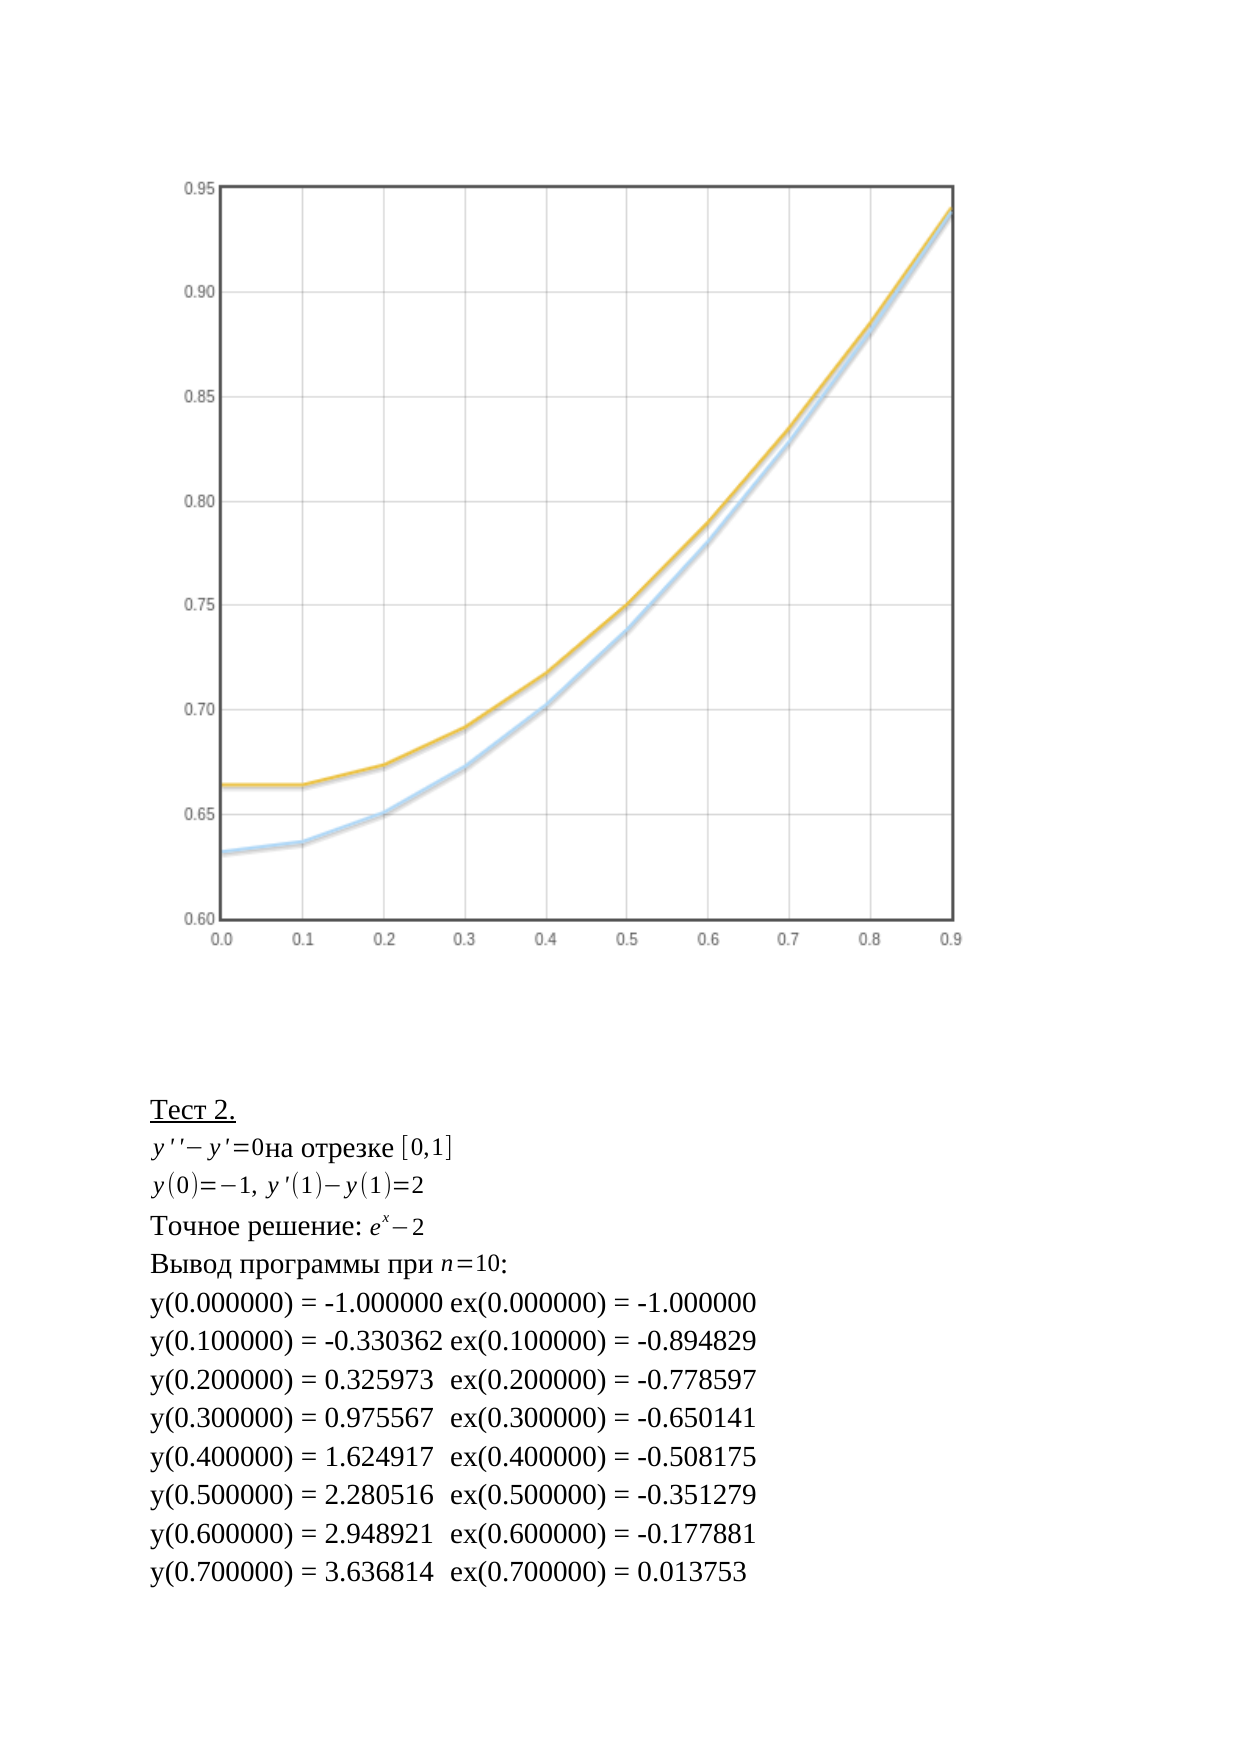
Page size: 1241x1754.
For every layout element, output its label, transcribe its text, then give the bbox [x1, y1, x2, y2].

text Тест 2. [150, 1092, 1090, 1126]
text на отрезке [150, 1131, 1090, 1164]
text Вывод программы при : [150, 1246, 1090, 1280]
text y(0.500000) = 2.280516 ex(0.500000) = -0.351279 [150, 1477, 1090, 1511]
text y(0.600000) = 2.948921 ex(0.600000) = -0.177881 [150, 1516, 1090, 1549]
text Точное решение: [150, 1208, 1090, 1241]
picture [169, 179, 974, 972]
text y(0.200000) = 0.325973 ex(0.200000) = -0.778597 [150, 1362, 1090, 1395]
text y(0.000000) = -1.000000 ex(0.000000) = -1.000000 [150, 1285, 1090, 1318]
text y(0.700000) = 3.636814 ex(0.700000) = 0.013753 [150, 1554, 1090, 1588]
text y(0.300000) = 0.975567 ex(0.300000) = -0.650141 [150, 1400, 1090, 1434]
text y(0.400000) = 1.624917 ex(0.400000) = -0.508175 [150, 1439, 1090, 1472]
text y(0.100000) = -0.330362 ex(0.100000) = -0.894829 [150, 1323, 1090, 1357]
